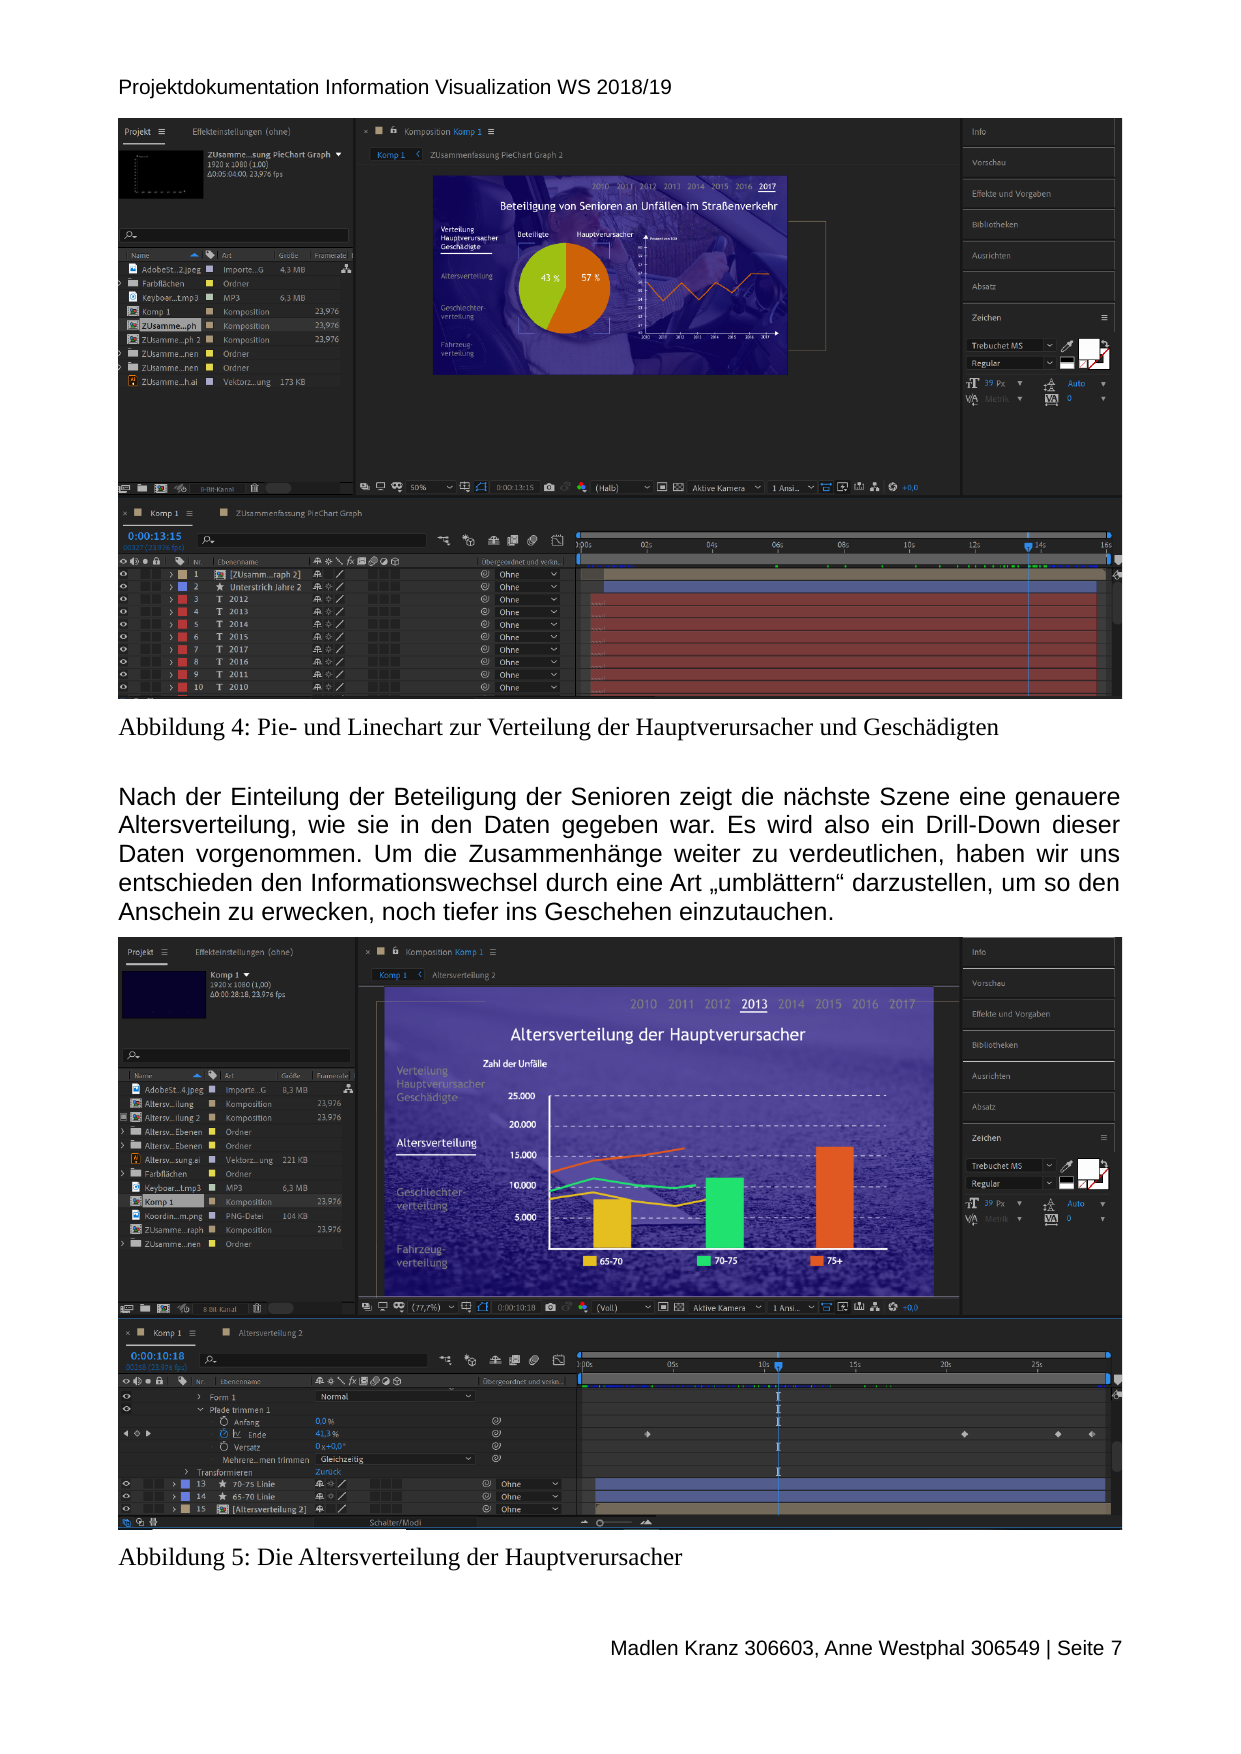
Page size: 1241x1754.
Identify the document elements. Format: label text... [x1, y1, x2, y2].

text Nach der Einteilung der Beteiligung der Senioren zeigt die nächste Szene eine genauere Altersverteilung, wie sie in den Daten gegeben war. Es wird also ein Drill-Down dieser Daten vorgenommen. Um die Zusammenhänge weiter zu verdeutlichen, haben wir uns entschieden den Informationswechsel durch eine Art „umblättern“ darzustellen, um so den Anschein zu erwecken, noch tiefer ins Geschehen einzutauchen. [118, 782, 1122, 925]
text Abbildung 5: Die Altersverteilung der Hauptverursacher [118, 1542, 1122, 1571]
picture [118, 118, 1123, 699]
text Abbildung 4: Pie- und Linechart zur Verteilung der Hauptverursacher und Geschädigten [118, 712, 1122, 740]
picture [118, 937, 1123, 1530]
